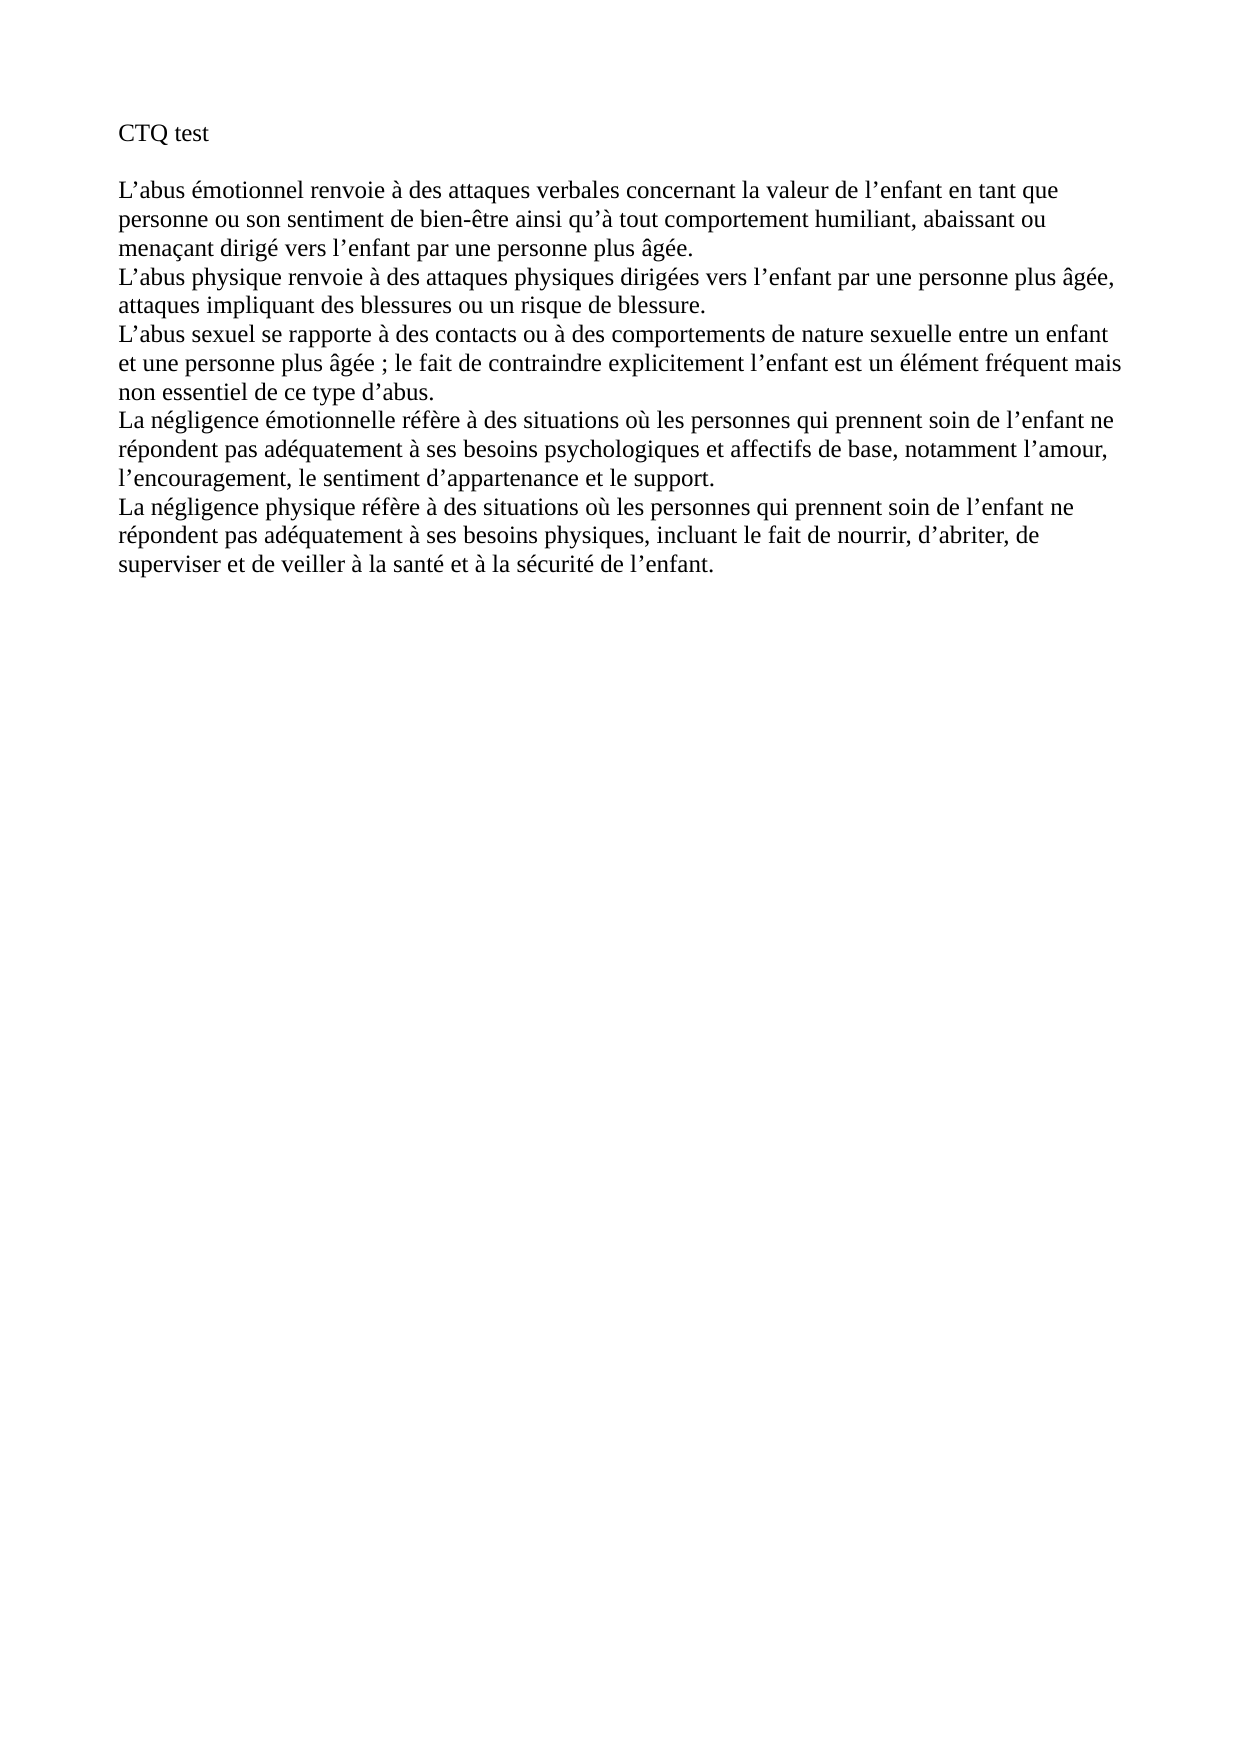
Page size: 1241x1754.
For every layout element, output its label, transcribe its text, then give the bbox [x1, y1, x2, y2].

text L’abus émotionnel renvoie à des attaques verbales concernant la valeur de l’enfant en tant que personne ou son sentiment de bien-être ainsi qu’à tout comportement humiliant, abaissant ou menaçant dirigé vers l’enfant par une personne plus âgée. L’abus physique renvoie à des attaques physiques dirigées vers l’enfant par une personne plus âgée, attaques impliquant des blessures ou un risque de blessure. L’abus sexuel se rapporte à des contacts ou à des comportements de nature sexuelle entre un enfant et une personne plus âgée ; le fait de contraindre explicitement l’enfant est un élément fréquent mais non essentiel de ce type d’abus. La négligence émotionnelle réfère à des situations où les personnes qui prennent soin de l’enfant ne répondent pas adéquatement à ses besoins psychologiques et affectifs de base, notamment l’amour, l’encouragement, le sentiment d’appartenance et le support. [118, 176, 1122, 492]
text CTQ test [118, 118, 1122, 147]
text La négligence physique réfère à des situations où les personnes qui prennent soin de l’enfant ne répondent pas adéquatement à ses besoins physiques, incluant le fait de nourrir, d’abriter, de superviser et de veiller à la santé et à la sécurité de l’enfant. [118, 492, 1122, 578]
